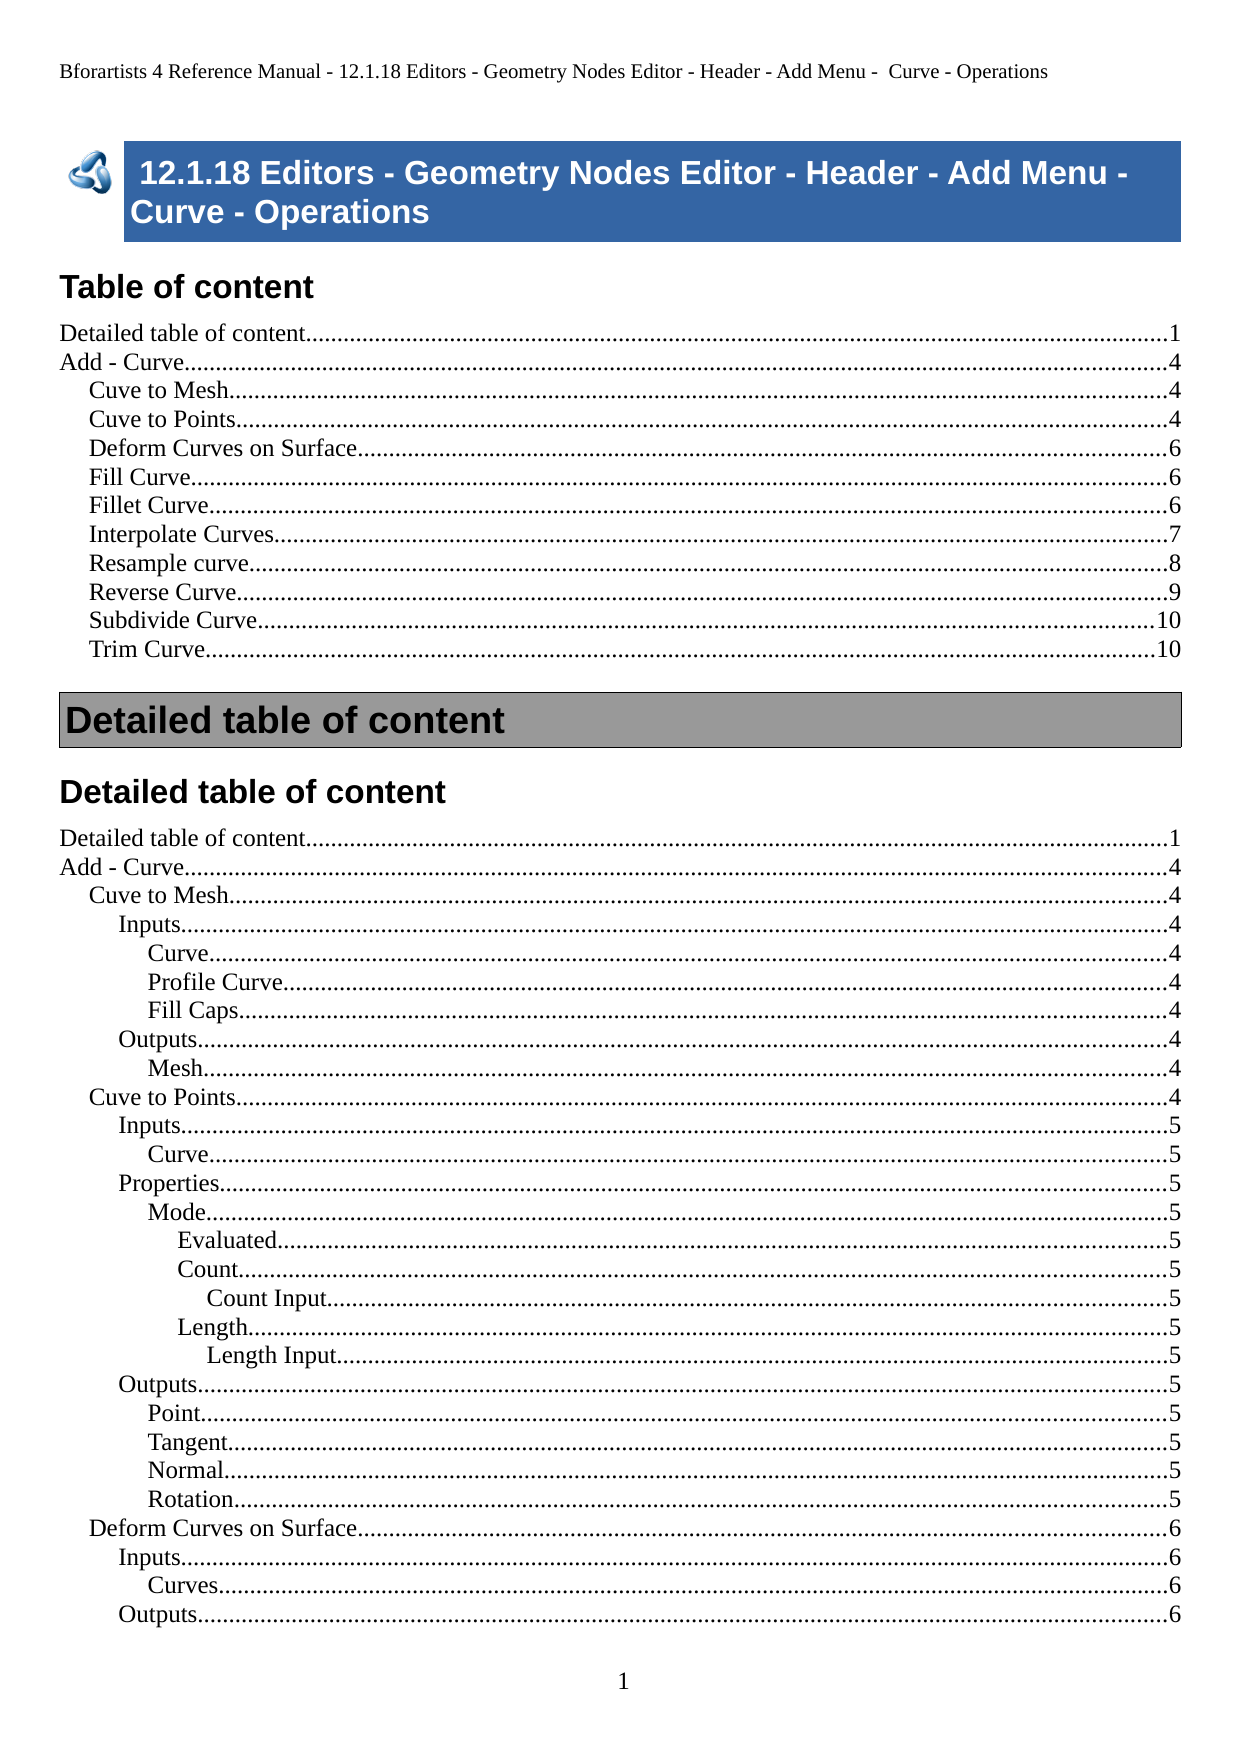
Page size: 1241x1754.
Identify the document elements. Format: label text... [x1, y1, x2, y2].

text Outputs 4 [118, 1024, 1181, 1053]
text Curves 6 [147, 1570, 1181, 1599]
text Detailed table of content 1 [59, 318, 1181, 347]
text Inputs 5 [118, 1110, 1181, 1139]
subtitle Table of content [59, 267, 1181, 305]
table_header [59, 141, 124, 242]
text Mode 5 [147, 1197, 1181, 1225]
text Tangent 5 [147, 1427, 1181, 1455]
text Count Input 5 [206, 1283, 1181, 1312]
text Mesh 4 [147, 1053, 1181, 1082]
text Cuve to Points 4 [88, 404, 1181, 433]
text Normal 5 [147, 1455, 1181, 1484]
text Properties 5 [118, 1168, 1181, 1197]
text Resample curve 8 [88, 548, 1181, 577]
text Inputs 6 [118, 1542, 1181, 1570]
text Rotation 5 [147, 1484, 1181, 1513]
text Point 5 [147, 1398, 1181, 1427]
table_header 12.1.18 Editors - Geometry Nodes Editor - Header - Add Menu - Curve - Operations [124, 141, 1181, 242]
text Fill Curve 6 [88, 462, 1181, 490]
text Add - Curve 4 [59, 347, 1181, 375]
text Deform Curves on Surface 6 [88, 1513, 1181, 1542]
text Curve 4 [147, 938, 1181, 967]
text Profile Curve 4 [147, 967, 1181, 995]
text Cuve to Mesh 4 [88, 880, 1181, 909]
table_header Detailed table of content [60, 693, 1181, 747]
picture [65, 147, 114, 197]
text Detailed table of content 1 [59, 823, 1181, 852]
subtitle Detailed table of content [59, 772, 1181, 810]
text Length 5 [177, 1312, 1181, 1340]
text Count 5 [177, 1254, 1181, 1283]
text Cuve to Mesh 4 [88, 375, 1181, 404]
text Interpolate Curves 7 [88, 519, 1181, 548]
text Deform Curves on Surface 6 [88, 433, 1181, 462]
text Length Input 5 [206, 1340, 1181, 1369]
text Subdivide Curve 10 [88, 605, 1181, 634]
text Outputs 6 [118, 1599, 1181, 1628]
text Cuve to Points 4 [88, 1082, 1181, 1110]
text Trim Curve 10 [88, 634, 1181, 663]
text Evaluated 5 [177, 1225, 1181, 1254]
text Outputs 5 [118, 1369, 1181, 1398]
text Curve 5 [147, 1139, 1181, 1168]
text Add - Curve 4 [59, 852, 1181, 880]
text Inputs 4 [118, 909, 1181, 938]
text Fillet Curve 6 [88, 490, 1181, 519]
text Fill Caps 4 [147, 995, 1181, 1024]
text Reverse Curve 9 [88, 577, 1181, 605]
